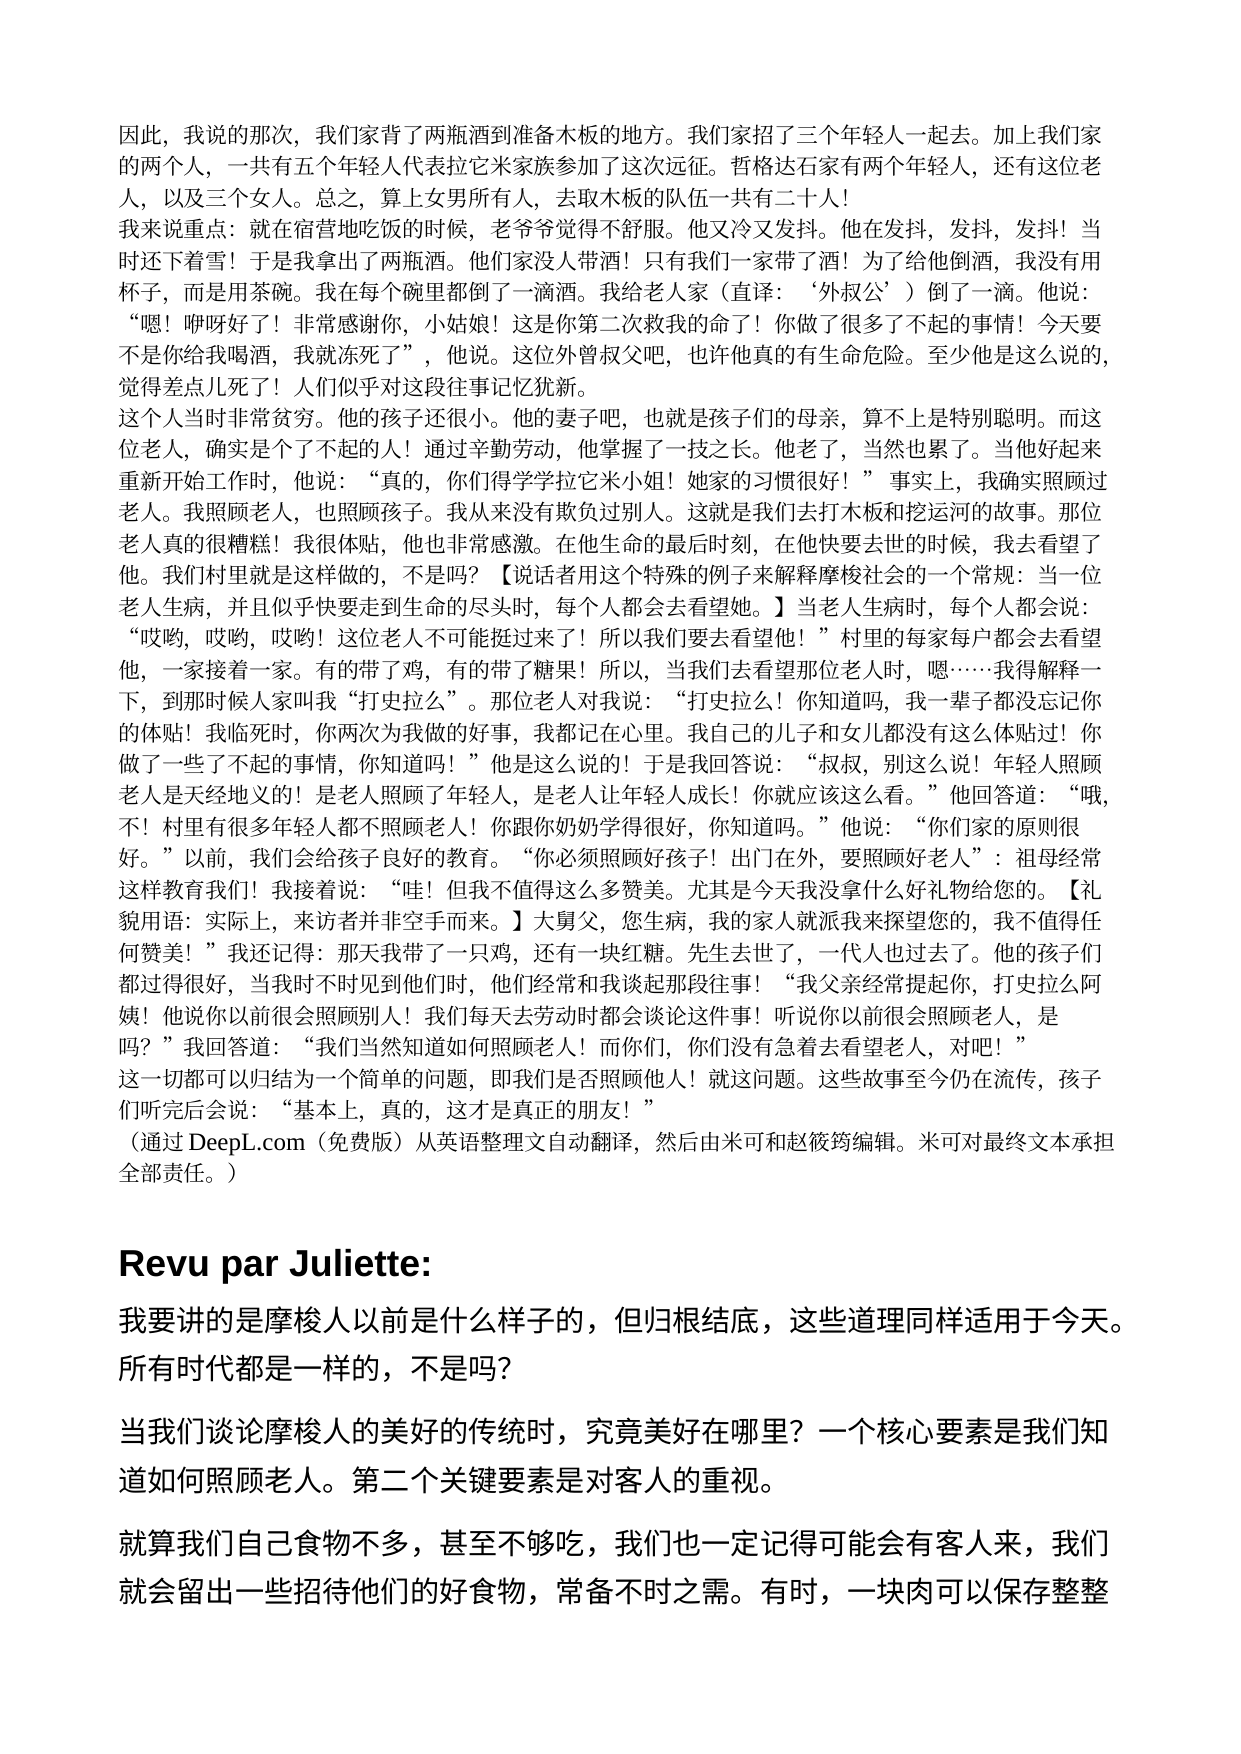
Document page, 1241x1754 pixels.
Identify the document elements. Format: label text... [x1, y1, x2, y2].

text 因此，我说的那次，我们家背了两瓶酒到准备木板的地方。我们家招了三个年轻人一起去。加上我们家的两个人，一共有五个年轻人代表拉它米家族参加了这次远征。哲格达石家有两个年轻人，还有这位老人，以及三个女人。总之，算上女男所有人，去取木板的队伍一共有二十人！ [118, 118, 1122, 212]
text （通过DeepL.com（免费版）从英语整理文自动翻译，然后由米可和赵筱筠编辑。米可对最终文本承担全部责任。） [118, 1125, 1122, 1188]
text 这一切都可以归结为一个简单的问题，即我们是否照顾他人！就这问题。这些故事至今仍在流传，孩子们听完后会说：“基本上，真的，这才是真正的朋友！” [118, 1062, 1122, 1125]
subtitle Revu par Juliette: [118, 1241, 1122, 1284]
text 我来说重点：就在宿营地吃饭的时候，老爷爷觉得不舒服。他又冷又发抖。他在发抖，发抖，发抖！当时还下着雪！于是我拿出了两瓶酒。他们家没人带酒！只有我们一家带了酒！为了给他倒酒，我没有用杯子，而是用茶碗。我在每个碗里都倒了一滴酒。我给老人家（直译：‘外叔公’）倒了一滴。他说：“嗯！咿呀好了！非常感谢你，小姑娘！这是你第二次救我的命了！你做了很多了不起的事情！今天要不是你给我喝酒，我就冻死了”，他说。这位外曾叔父吧，也许他真的有生命危险。至少他是这么说的，觉得差点儿死了！人们似乎对这段往事记忆犹新。 [118, 212, 1122, 401]
text 我要讲的是摩梭人以前是什么样子的，但归根结底，这些道理同样适用于今天。所有时代都是一样的，不是吗？ [118, 1297, 1122, 1388]
text 这个人当时非常贫穷。他的孩子还很小。他的妻子吧，也就是孩子们的母亲，算不上是特别聪明。而这位老人，确实是个了不起的人！通过辛勤劳动，他掌握了一技之长。他老了，当然也累了。当他好起来重新开始工作时，他说：“真的，你们得学学拉它米小姐！她家的习惯很好！” 事实上，我确实照顾过老人。我照顾老人，也照顾孩子。我从来没有欺负过别人。这就是我们去打木板和挖运河的故事。那位老人真的很糟糕！我很体贴，他也非常感激。在他生命的最后时刻，在他快要去世的时候，我去看望了他。我们村里就是这样做的，不是吗？【说话者用这个特殊的例子来解释摩梭社会的一个常规：当一位老人生病，并且似乎快要走到生命的尽头时，每个人都会去看望她。】当老人生病时，每个人都会说：“哎哟，哎哟，哎哟！这位老人不可能挺过来了！所以我们要去看望他！”村里的每家每户都会去看望他，一家接着一家。有的带了鸡，有的带了糖果！所以，当我们去看望那位老人时，嗯……我得解释一下，到那时候人家叫我“打史拉么”。那位老人对我说：“打史拉么！你知道吗，我一辈子都没忘记你的体贴！我临死时，你两次为我做的好事，我都记在心里。我自己的儿子和女儿都没有这么体贴过！你做了一些了不起的事情，你知道吗！”他是这么说的！于是我回答说：“叔叔，别这么说！年轻人照顾老人是天经地义的！是老人照顾了年轻人，是老人让年轻人成长！你就应该这么看。”他回答道：“哦，不！村里有很多年轻人都不照顾老人！你跟你奶奶学得很好，你知道吗。”他说：“你们家的原则很好。”以前，我们会给孩子良好的教育。“你必须照顾好孩子！出门在外，要照顾好老人”：祖母经常这样教育我们！我接着说：“哇！但我不值得这么多赞美。尤其是今天我没拿什么好礼物给您的。【礼貌用语：实际上，来访者并非空手而来。】大舅父，您生病，我的家人就派我来探望您的，我不值得任何赞美！”我还记得：那天我带了一只鸡，还有一块红糖。先生去世了，一代人也过去了。他的孩子们都过得很好，当我时不时见到他们时，他们经常和我谈起那段往事！“我父亲经常提起你，打史拉么阿姨！他说你以前很会照顾别人！我们每天去劳动时都会谈论这件事！听说你以前很会照顾老人，是吗？”我回答道：“我们当然知道如何照顾老人！而你们，你们没有急着去看望老人，对吧！” [118, 401, 1122, 1062]
text 就算我们自己食物不多，甚至不够吃，我们也一定记得可能会有客人来，我们就会留出一些招待他们的好食物，常备不时之需。有时，一块肉可以保存整整 [118, 1520, 1122, 1611]
text 当我们谈论摩梭人的美好的传统时，究竟美好在哪里？一个核心要素是我们知道如何照顾老人。第二个关键要素是对客人的重视。 [118, 1409, 1122, 1499]
